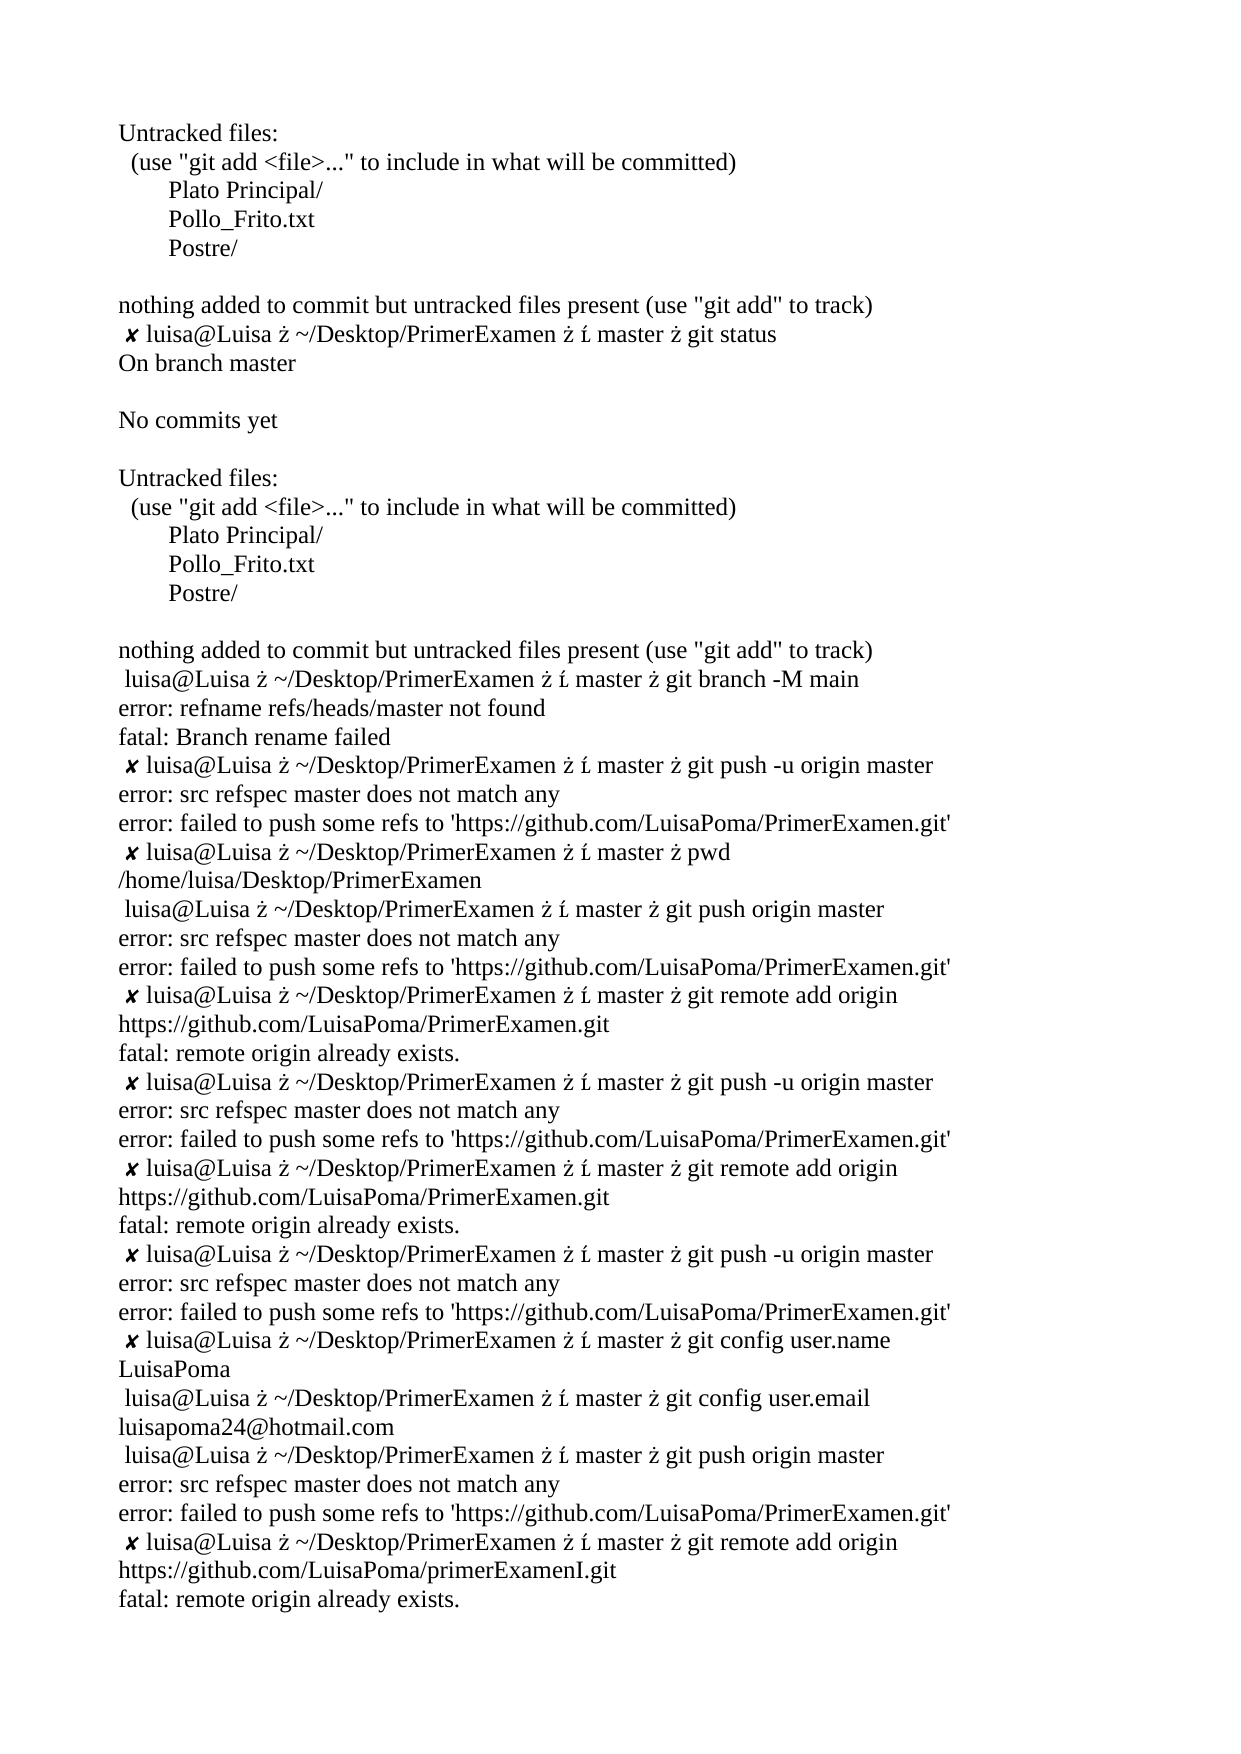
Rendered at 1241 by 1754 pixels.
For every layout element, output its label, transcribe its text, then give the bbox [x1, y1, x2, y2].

text Postre/ [118, 578, 1122, 607]
text luisapoma24@hotmail.com [118, 1412, 1122, 1441]
text luisa@Luisa  ~/Desktop/PrimerExamen   master  git push origin master [118, 1441, 1122, 1469]
text Untracked files: [118, 118, 1122, 147]
text luisa@Luisa  ~/Desktop/PrimerExamen   master  git push origin master [118, 894, 1122, 923]
text (use "git add <file>..." to include in what will be committed) [118, 147, 1122, 176]
text (use "git add <file>..." to include in what will be committed) [118, 492, 1122, 521]
text Pollo_Frito.txt [118, 549, 1122, 578]
text error: refname refs/heads/master not found [118, 693, 1122, 722]
text error: failed to push some refs to 'https://github.com/LuisaPoma/PrimerExamen.git' [118, 1297, 1122, 1326]
text error: failed to push some refs to 'https://github.com/LuisaPoma/PrimerExamen.git' [118, 952, 1122, 981]
text error: failed to push some refs to 'https://github.com/LuisaPoma/PrimerExamen.git' [118, 808, 1122, 837]
text /home/luisa/Desktop/PrimerExamen [118, 866, 1122, 894]
text error: src refspec master does not match any [118, 923, 1122, 952]
text Untracked files: [118, 463, 1122, 492]
text error: src refspec master does not match any [118, 779, 1122, 808]
text nothing added to commit but untracked files present (use "git add" to track) [118, 636, 1122, 664]
text luisa@Luisa  ~/Desktop/PrimerExamen   master  git branch -M main [118, 664, 1122, 693]
text Plato Principal/ [118, 521, 1122, 549]
text Plato Principal/ [118, 176, 1122, 204]
text Pollo_Frito.txt [118, 204, 1122, 233]
text ✘ luisa@Luisa  ~/Desktop/PrimerExamen   master  git remote add origin https://github.com/LuisaPoma/PrimerExamen.git [118, 1153, 1122, 1211]
text ✘ luisa@Luisa  ~/Desktop/PrimerExamen   master  git push -u origin master [118, 1239, 1122, 1268]
text error: failed to push some refs to 'https://github.com/LuisaPoma/PrimerExamen.git' [118, 1498, 1122, 1527]
text error: src refspec master does not match any [118, 1268, 1122, 1297]
text Postre/ [118, 233, 1122, 262]
text ✘ luisa@Luisa  ~/Desktop/PrimerExamen   master  git config user.name [118, 1326, 1122, 1354]
text error: failed to push some refs to 'https://github.com/LuisaPoma/PrimerExamen.git' [118, 1124, 1122, 1153]
text error: src refspec master does not match any [118, 1096, 1122, 1124]
text fatal: remote origin already exists. [118, 1038, 1122, 1067]
text On branch master [118, 348, 1122, 377]
text ✘ luisa@Luisa  ~/Desktop/PrimerExamen   master  git push -u origin master [118, 1067, 1122, 1096]
text luisa@Luisa  ~/Desktop/PrimerExamen   master  git config user.email [118, 1383, 1122, 1412]
text fatal: remote origin already exists. [118, 1211, 1122, 1239]
text ✘ luisa@Luisa  ~/Desktop/PrimerExamen   master  git push -u origin master [118, 751, 1122, 779]
text fatal: remote origin already exists. [118, 1584, 1122, 1613]
text No commits yet [118, 406, 1122, 434]
text LuisaPoma [118, 1354, 1122, 1383]
text ✘ luisa@Luisa  ~/Desktop/PrimerExamen   master  git remote add origin https://github.com/LuisaPoma/primerExamenI.git [118, 1527, 1122, 1584]
text ✘ luisa@Luisa  ~/Desktop/PrimerExamen   master  pwd [118, 837, 1122, 866]
text ✘ luisa@Luisa  ~/Desktop/PrimerExamen   master  git remote add origin https://github.com/LuisaPoma/PrimerExamen.git [118, 981, 1122, 1038]
text nothing added to commit but untracked files present (use "git add" to track) [118, 291, 1122, 319]
text fatal: Branch rename failed [118, 722, 1122, 751]
text ✘ luisa@Luisa  ~/Desktop/PrimerExamen   master  git status [118, 319, 1122, 348]
text error: src refspec master does not match any [118, 1469, 1122, 1498]
